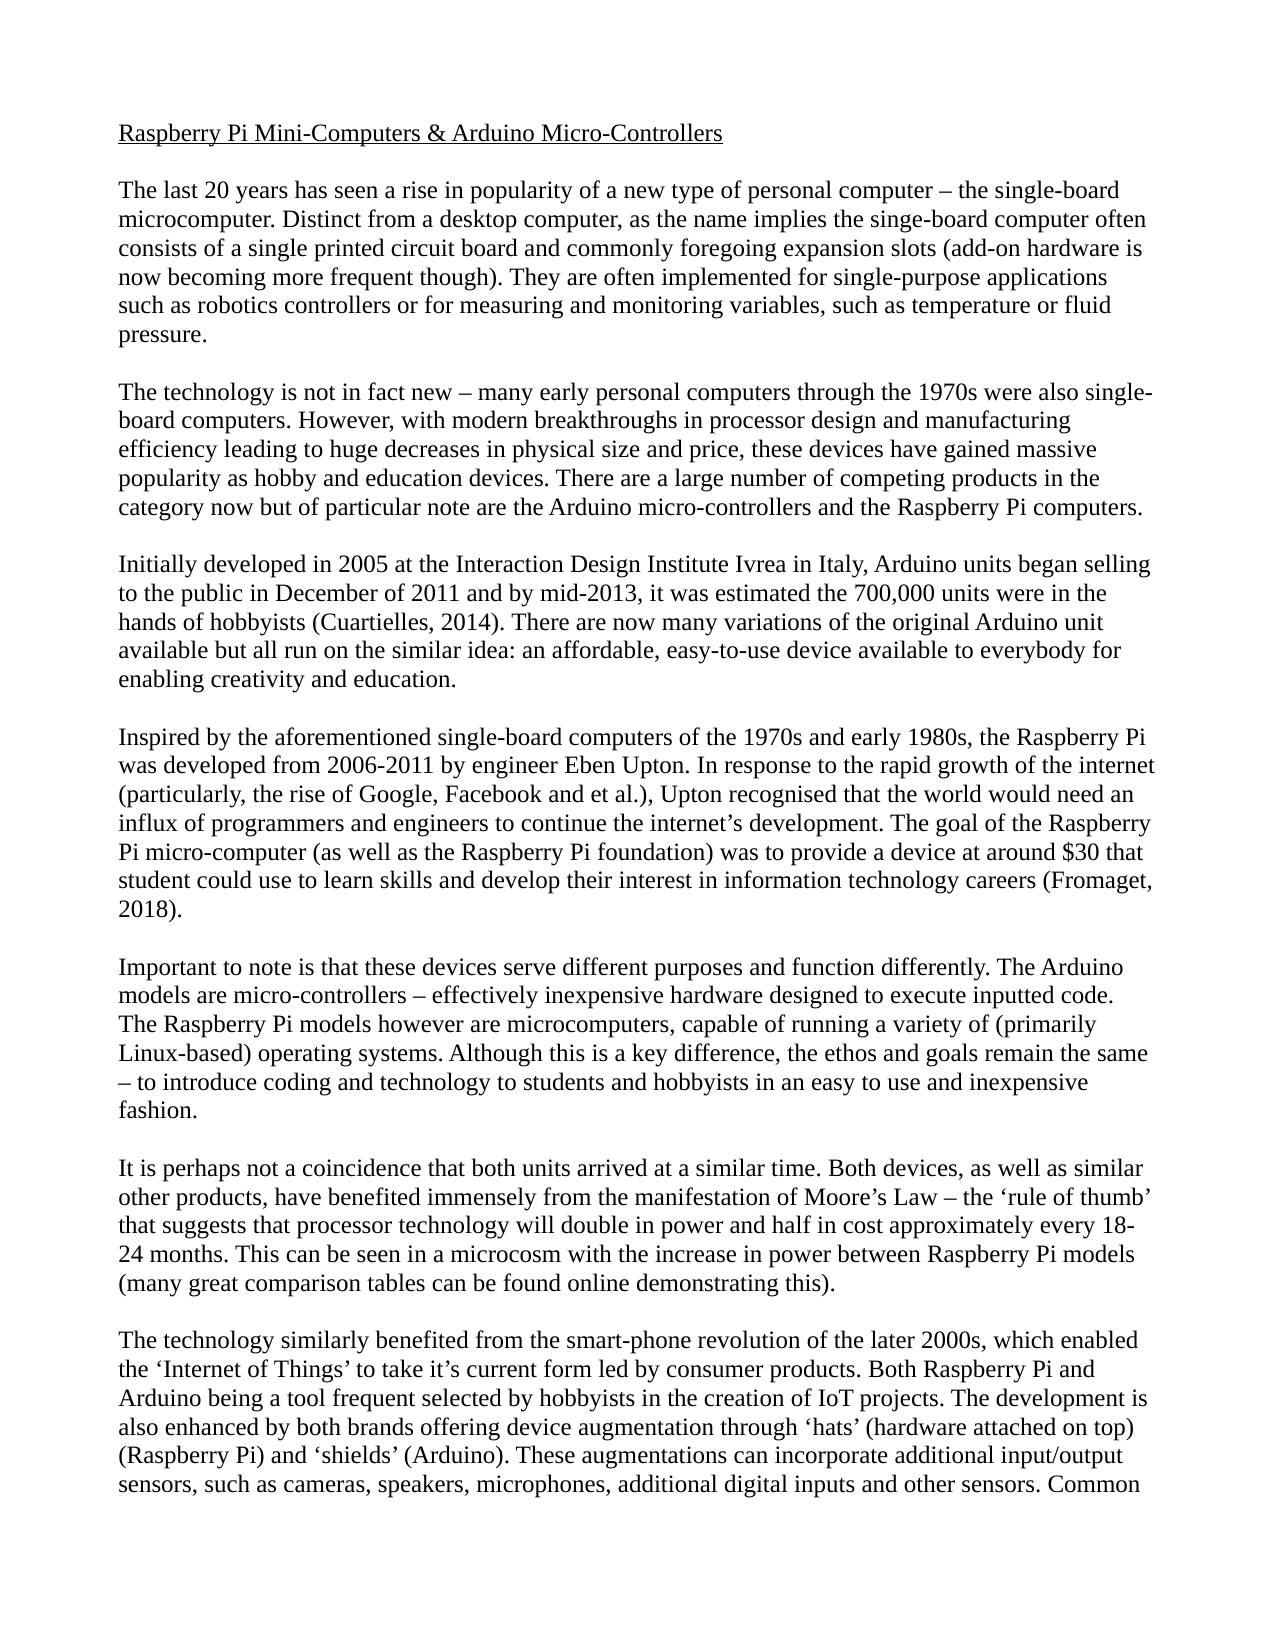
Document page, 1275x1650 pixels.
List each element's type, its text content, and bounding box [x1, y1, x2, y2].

text Inspired by the aforementioned single-board computers of the 1970s and early 1980s, the Raspberry Pi was developed from 2006-2011 by engineer Eben Upton. In response to the rapid growth of the internet (particularly, the rise of Google, Facebook and et al.), Upton recognised that the world would need an influx of programmers and engineers to continue the internet’s development. The goal of the Raspberry Pi micro-computer (as well as the Raspberry Pi foundation) was to provide a device at around $30 that student could use to learn skills and develop their interest in information technology careers (Fromaget, 2018). [118, 722, 1157, 923]
text It is perhaps not a coincidence that both units arrived at a similar time. Both devices, as well as similar other products, have benefited immensely from the manifestation of Moore’s Law – the ‘rule of thumb’ that suggests that processor technology will double in power and half in cost approximately every 18-24 months. This can be seen in a microcosm with the increase in power between Raspberry Pi models (many great comparison tables can be found online demonstrating this). [118, 1153, 1157, 1297]
text Important to note is that these devices serve different purposes and function differently. The Arduino models are micro-controllers – effectively inexpensive hardware designed to execute inputted code. The Raspberry Pi models however are microcomputers, capable of running a variety of (primarily Linux-based) operating systems. Although this is a key difference, the ethos and goals remain the same – to introduce coding and technology to students and hobbyists in an easy to use and inexpensive fashion. [118, 952, 1157, 1124]
text Raspberry Pi Mini-Computers & Arduino Micro-Controllers [118, 118, 1157, 147]
text The technology is not in fact new – many early personal computers through the 1970s were also single-board computers. However, with modern breakthroughs in processor design and manufacturing efficiency leading to huge decreases in physical size and price, these devices have gained massive popularity as hobby and education devices. There are a large number of competing products in the category now but of particular note are the Arduino micro-controllers and the Raspberry Pi computers. [118, 377, 1157, 521]
text Initially developed in 2005 at the Interaction Design Institute Ivrea in Italy, Arduino units began selling to the public in December of 2011 and by mid-2013, it was estimated the 700,000 units were in the hands of hobbyists (Cuartielles, 2014). There are now many variations of the original Arduino unit available but all run on the similar idea: an affordable, easy-to-use device available to everybody for enabling creativity and education. [118, 549, 1157, 693]
text The technology similarly benefited from the smart-phone revolution of the later 2000s, which enabled the ‘Internet of Things’ to take it’s current form led by consumer products. Both Raspberry Pi and Arduino being a tool frequent selected by hobbyists in the creation of IoT projects. The development is also enhanced by both brands offering device augmentation through ‘hats’ (hardware attached on top) (Raspberry Pi) and ‘shields’ (Arduino). These augmentations can incorporate additional input/output sensors, such as cameras, speakers, microphones, additional digital inputs and other sensors. Common [118, 1326, 1157, 1498]
text The last 20 years has seen a rise in popularity of a new type of personal computer – the single-board microcomputer. Distinct from a desktop computer, as the name implies the singe-board computer often consists of a single printed circuit board and commonly foregoing expansion slots (add-on hardware is now becoming more frequent though). They are often implemented for single-purpose applications such as robotics controllers or for measuring and monitoring variables, such as temperature or fluid pressure. [118, 176, 1157, 348]
